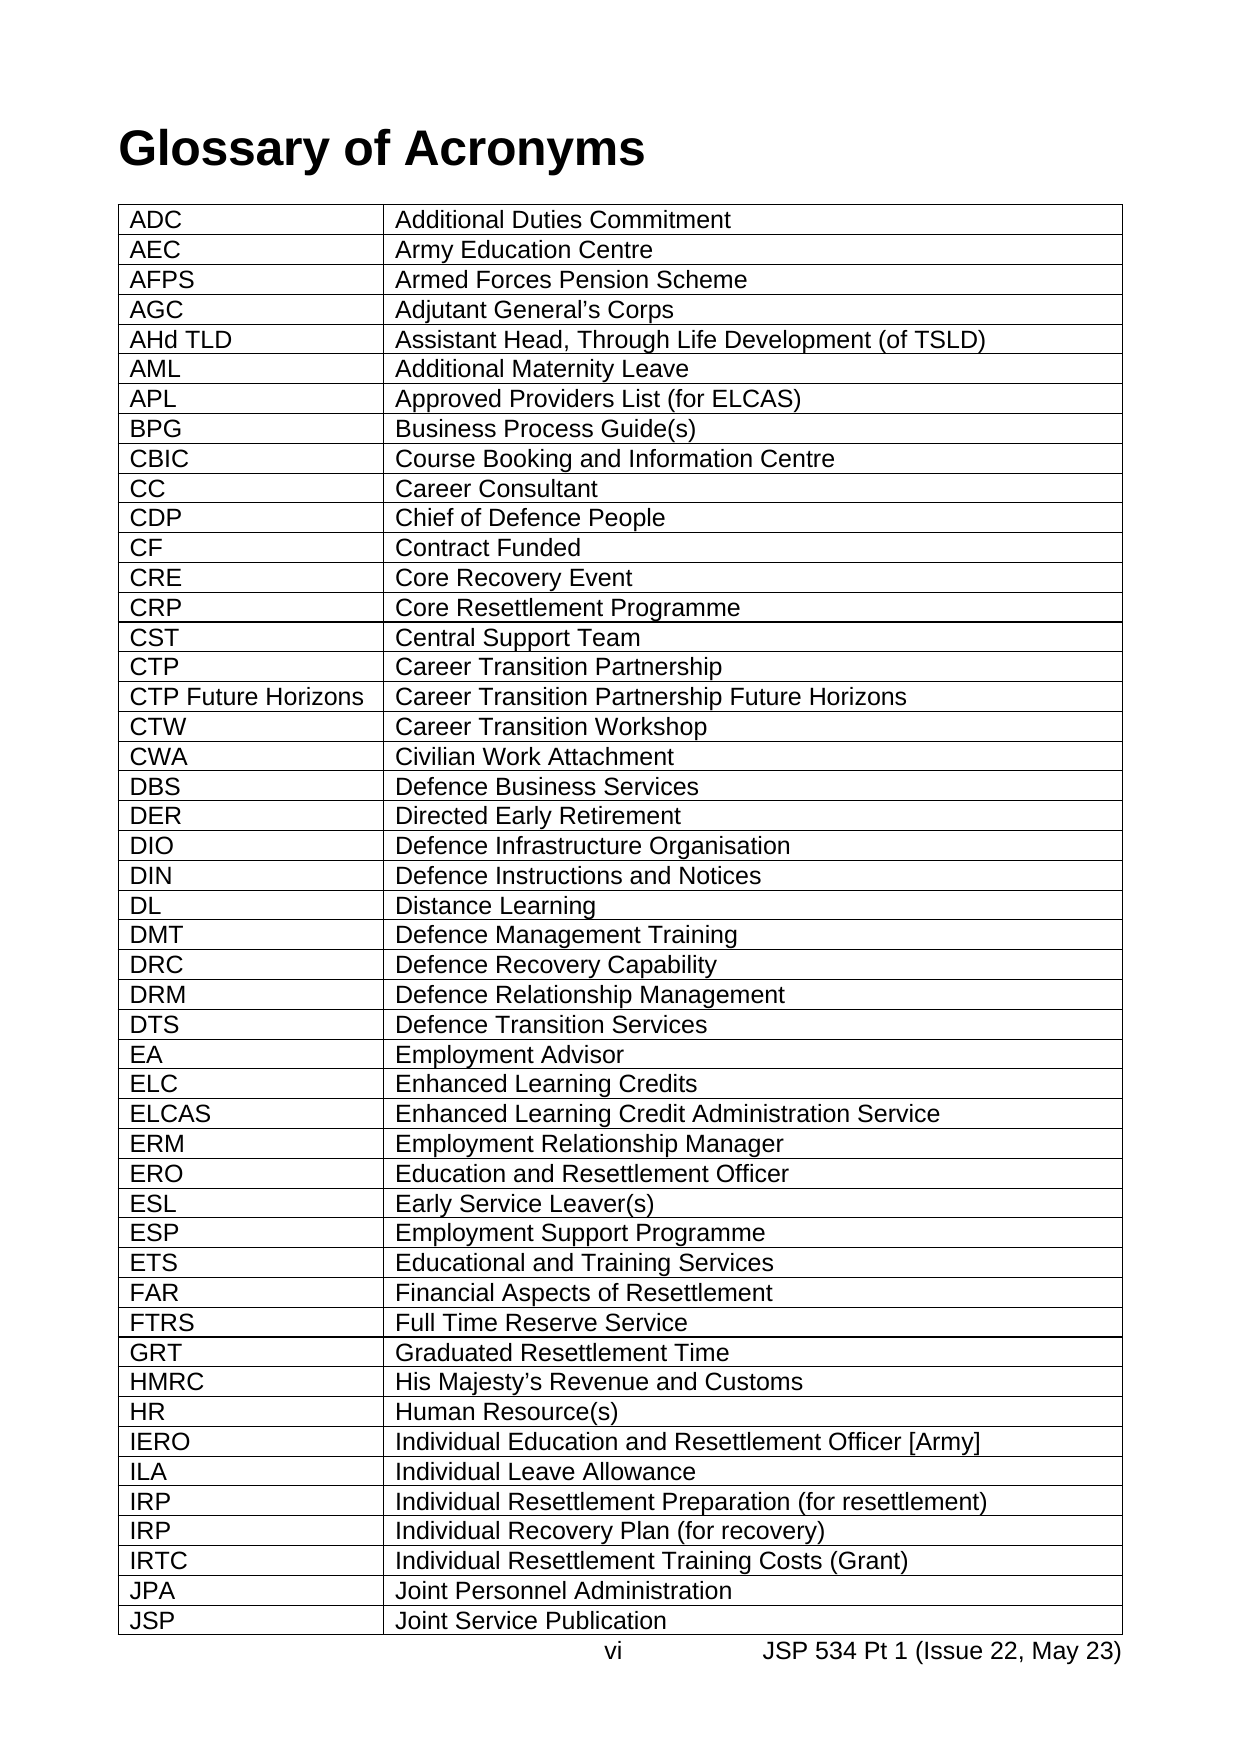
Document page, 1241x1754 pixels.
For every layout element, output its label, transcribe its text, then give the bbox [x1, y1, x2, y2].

table_cell DTS [119, 1010, 383, 1038]
table_cell Chief of Defence People [384, 503, 1122, 532]
table_cell ERM [119, 1129, 383, 1158]
table_cell CC [119, 474, 383, 502]
table_cell Educational and Training Services [384, 1248, 1122, 1277]
table_cell Contract Funded [384, 533, 1122, 562]
table_cell Defence Business Services [384, 771, 1122, 800]
table_cell Defence Infrastructure Organisation [384, 831, 1122, 860]
table_cell CTP [119, 652, 383, 681]
table_cell Full Time Reserve Service [384, 1308, 1122, 1336]
table_cell Defence Instructions and Notices [384, 861, 1122, 889]
table_cell AFPS [119, 265, 383, 294]
table_cell ETS [119, 1248, 383, 1277]
table_cell HMRC [119, 1367, 383, 1396]
table_cell AML [119, 354, 383, 383]
table_cell APL [119, 384, 383, 413]
table_cell CTP Future Horizons [119, 682, 383, 711]
table_cell DL [119, 891, 383, 919]
table_cell Core Recovery Event [384, 563, 1122, 592]
table_cell FAR [119, 1278, 383, 1307]
table_cell Armed Forces Pension Scheme [384, 265, 1122, 294]
table_cell Distance Learning [384, 891, 1122, 919]
table_cell Career Consultant [384, 474, 1122, 502]
table_cell Enhanced Learning Credits [384, 1069, 1122, 1098]
table_cell Individual Resettlement Training Costs (Grant) [384, 1546, 1122, 1575]
table_cell Directed Early Retirement [384, 801, 1122, 830]
table_cell His Majesty’s Revenue and Customs [384, 1367, 1122, 1396]
table_cell Approved Providers List (for ELCAS) [384, 384, 1122, 413]
table_cell Career Transition Workshop [384, 712, 1122, 741]
table_cell GRT [119, 1338, 383, 1366]
table_cell Employment Relationship Manager [384, 1129, 1122, 1158]
table_cell Assistant Head, Through Life Development (of TSLD) [384, 325, 1122, 353]
table_cell DER [119, 801, 383, 830]
table_header Additional Duties Commitment [384, 205, 1122, 234]
table_cell Defence Management Training [384, 920, 1122, 949]
table_cell AEC [119, 235, 383, 264]
table_cell Employment Advisor [384, 1040, 1122, 1068]
table_cell Education and Resettlement Officer [384, 1159, 1122, 1187]
table_cell Course Booking and Information Centre [384, 444, 1122, 472]
table_cell IRTC [119, 1546, 383, 1575]
table_cell Enhanced Learning Credit Administration Service [384, 1099, 1122, 1128]
table_cell Career Transition Partnership Future Horizons [384, 682, 1122, 711]
table_cell ESL [119, 1189, 383, 1217]
table_cell Joint Personnel Administration [384, 1576, 1122, 1604]
table_cell DBS [119, 771, 383, 800]
table_cell AHd TLD [119, 325, 383, 353]
table_cell Individual Recovery Plan (for recovery) [384, 1516, 1122, 1545]
subtitle Glossary of Acronyms [118, 118, 1122, 176]
table_cell CWA [119, 742, 383, 770]
table_cell IRP [119, 1516, 383, 1545]
table_cell EA [119, 1040, 383, 1068]
table_cell FTRS [119, 1308, 383, 1336]
table_cell DIO [119, 831, 383, 860]
table_cell Employment Support Programme [384, 1218, 1122, 1247]
table_cell Graduated Resettlement Time [384, 1338, 1122, 1366]
table_header ADC [119, 205, 383, 234]
table_cell ELC [119, 1069, 383, 1098]
table_cell Adjutant General’s Corps [384, 295, 1122, 323]
table_cell IERO [119, 1427, 383, 1456]
table_cell Army Education Centre [384, 235, 1122, 264]
table_cell DMT [119, 920, 383, 949]
table_cell Central Support Team [384, 623, 1122, 651]
table_cell Core Resettlement Programme [384, 593, 1122, 621]
table_cell CDP [119, 503, 383, 532]
table_cell Business Process Guide(s) [384, 414, 1122, 443]
table_cell ESP [119, 1218, 383, 1247]
table_cell Defence Relationship Management [384, 980, 1122, 1009]
table_cell Early Service Leaver(s) [384, 1189, 1122, 1217]
table_cell Civilian Work Attachment [384, 742, 1122, 770]
table_cell DRC [119, 950, 383, 979]
table_cell Defence Transition Services [384, 1010, 1122, 1038]
table_cell DIN [119, 861, 383, 889]
table_cell Human Resource(s) [384, 1397, 1122, 1426]
table_cell HR [119, 1397, 383, 1426]
table_cell AGC [119, 295, 383, 323]
table_cell Individual Education and Resettlement Officer [Army] [384, 1427, 1122, 1456]
table_cell CST [119, 623, 383, 651]
table_cell CBIC [119, 444, 383, 472]
table_cell Individual Leave Allowance [384, 1457, 1122, 1485]
table_cell Defence Recovery Capability [384, 950, 1122, 979]
table_cell CF [119, 533, 383, 562]
table_cell ERO [119, 1159, 383, 1187]
table_cell CRE [119, 563, 383, 592]
table_cell Joint Service Publication [384, 1606, 1122, 1634]
table_cell CTW [119, 712, 383, 741]
table_cell Career Transition Partnership [384, 652, 1122, 681]
table_cell ILA [119, 1457, 383, 1485]
table_cell JSP [119, 1606, 383, 1634]
table_cell JPA [119, 1576, 383, 1604]
table_cell Financial Aspects of Resettlement [384, 1278, 1122, 1307]
table_cell Individual Resettlement Preparation (for resettlement) [384, 1486, 1122, 1515]
table_cell IRP [119, 1486, 383, 1515]
table_cell DRM [119, 980, 383, 1009]
table_cell CRP [119, 593, 383, 621]
table_cell ELCAS [119, 1099, 383, 1128]
table_cell Additional Maternity Leave [384, 354, 1122, 383]
table_cell BPG [119, 414, 383, 443]
